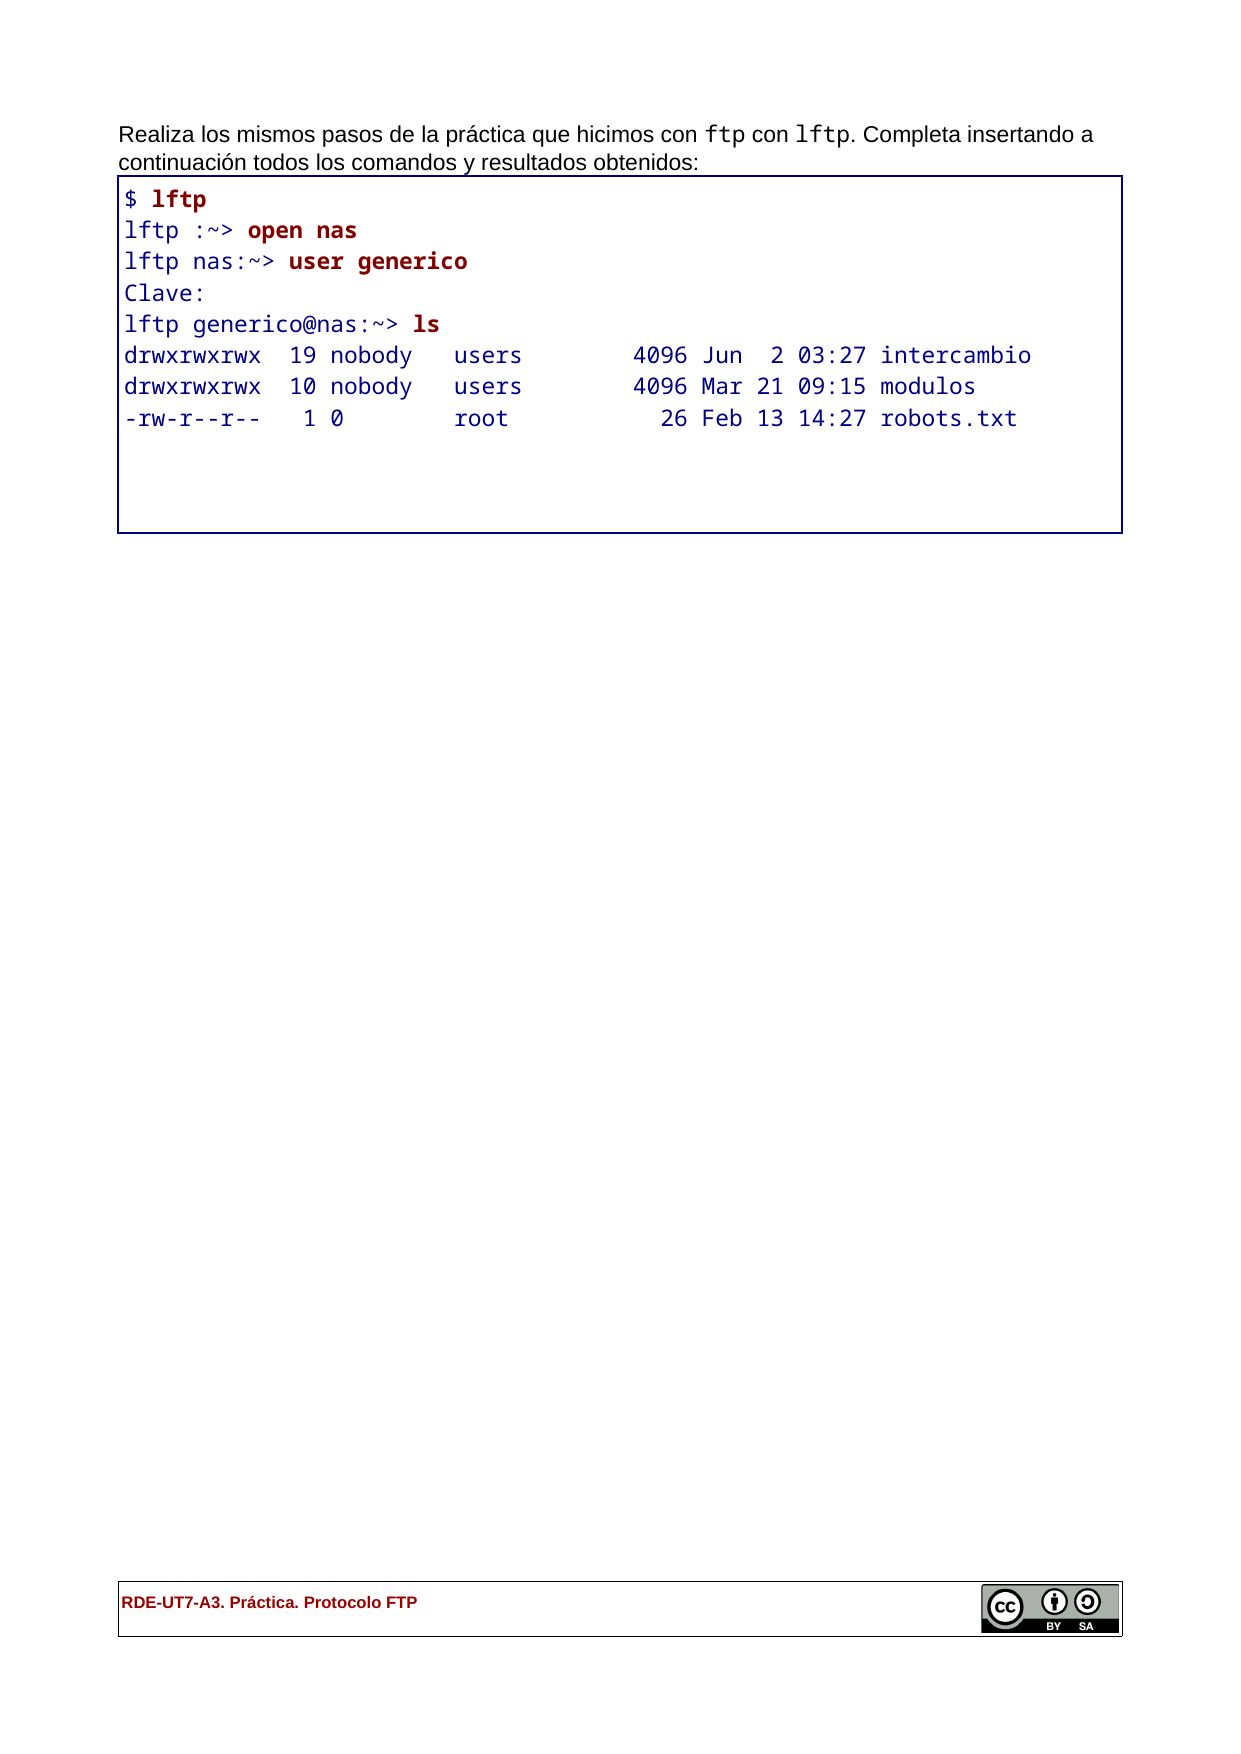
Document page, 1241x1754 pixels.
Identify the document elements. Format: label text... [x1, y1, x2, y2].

table_header $ lftp lftp :~> open nas lftp nas:~> user generico Clave: lftp generico@nas:~> ls drwxrwxrwx 19 nobody users 4096 Jun 2 03:27 intercambio drwxrwxrwx 10 nobody users 4096 Mar 21 09:15 modulos -rw-r--r-- 1 0 root 26 Feb 13 14:27 robots.txt [119, 177, 1121, 532]
picture [981, 1584, 1119, 1633]
text Realiza los mismos pasos de la práctica que hicimos con ftp con lftp. Completa insertando a continuación todos los comandos y resultados obtenidos: [118, 118, 1122, 175]
